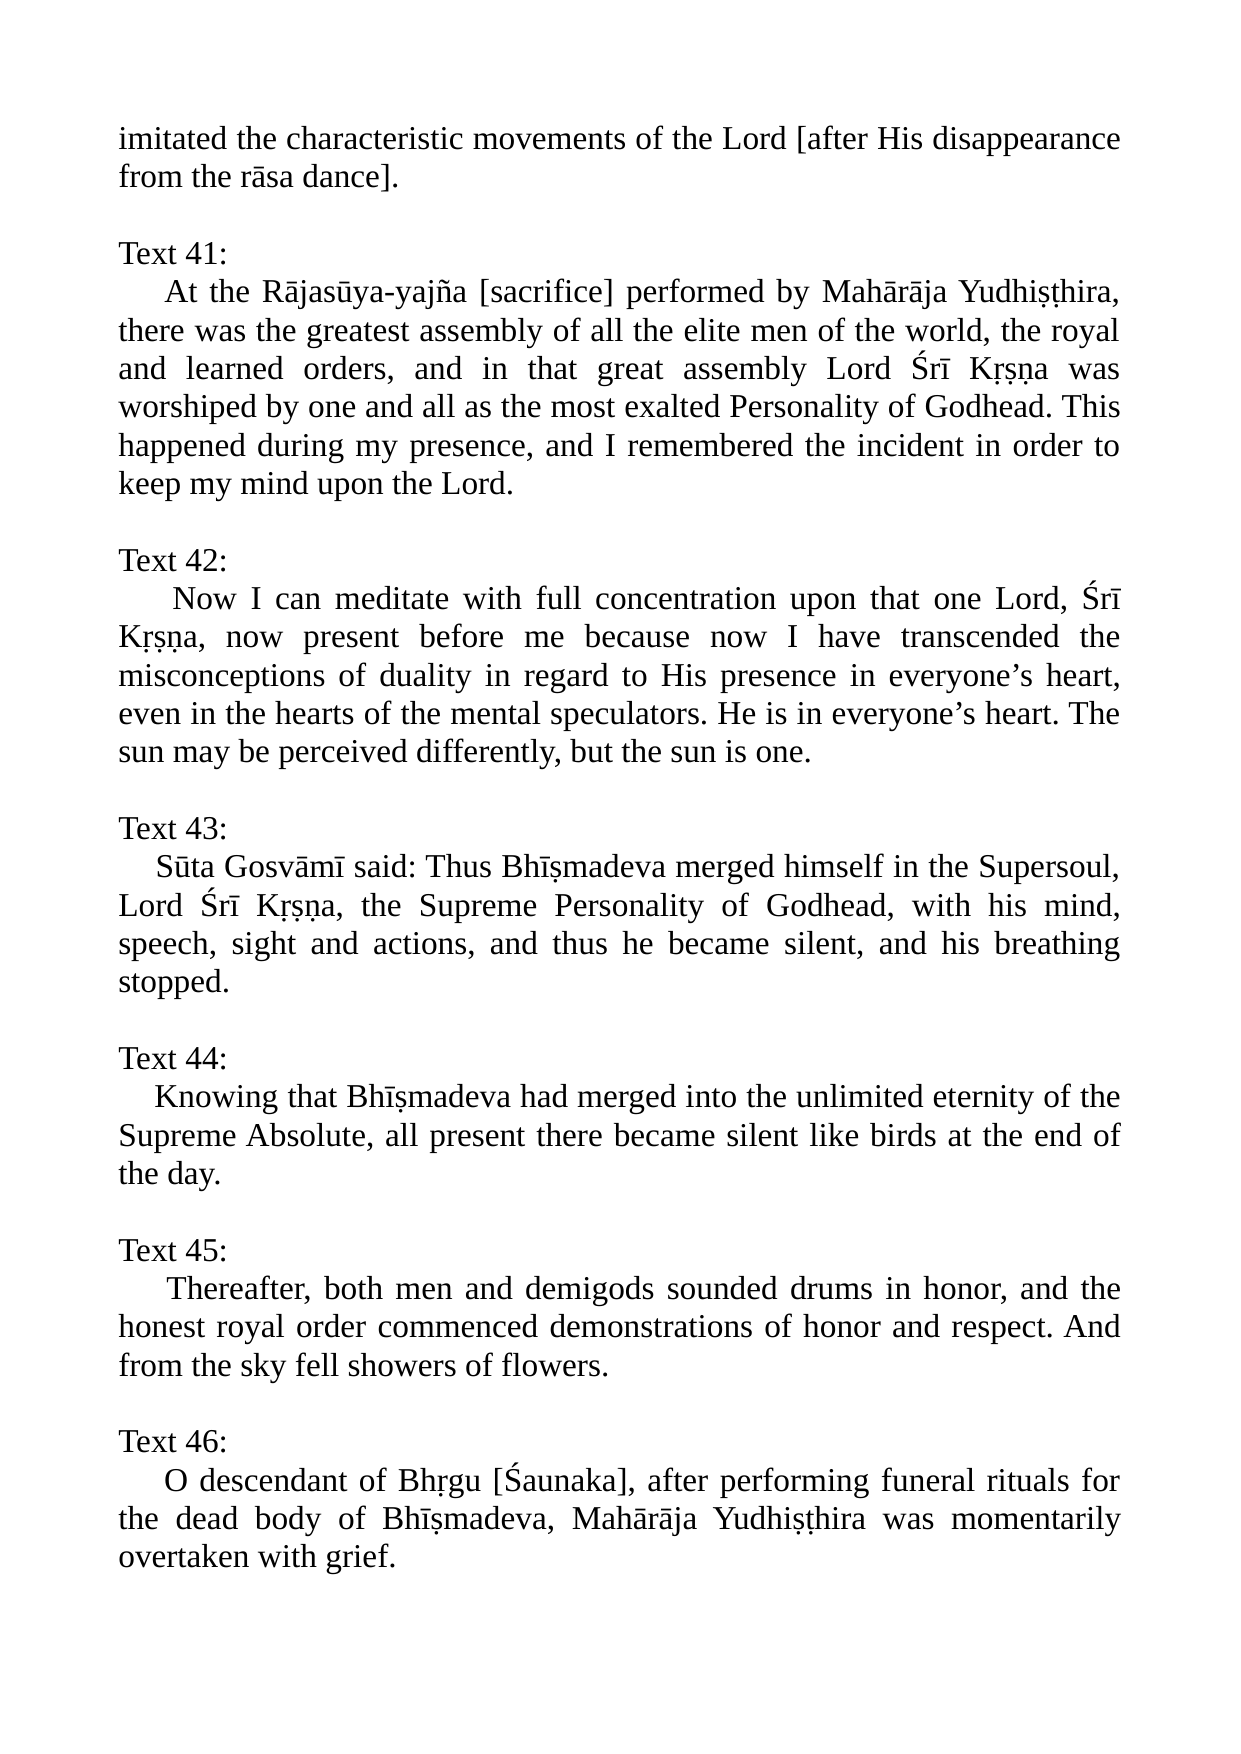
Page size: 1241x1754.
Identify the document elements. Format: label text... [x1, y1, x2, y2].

text imitated the characteristic movements of the Lord [after His disappearance from the rāsa dance]. [118, 118, 1122, 195]
text Text 43: [118, 808, 1122, 846]
text Text 46: [118, 1421, 1122, 1460]
text Now I can meditate with full concentration upon that one Lord, Śrī Kṛṣṇa, now present before me because now I have transcended the misconceptions of duality in regard to His presence in everyone’s heart, even in the hearts of the mental speculators. He is in everyone’s heart. The sun may be perceived differently, but the sun is one. [118, 578, 1122, 770]
text At the Rājasūya-yajña [sacrifice] performed by Mahārāja Yudhiṣṭhira, there was the greatest assembly of all the elite men of the world, the royal and learned orders, and in that great assembly Lord Śrī Kṛṣṇa was worshiped by one and all as the most exalted Personality of Godhead. This happened during my presence, and I remembered the incident in order to keep my mind upon the Lord. [118, 271, 1122, 501]
text Text 44: [118, 1038, 1122, 1076]
text Text 45: [118, 1230, 1122, 1268]
text O descendant of Bhṛgu [Śaunaka], after performing funeral rituals for the dead body of Bhīṣmadeva, Mahārāja Yudhiṣṭhira was momentarily overtaken with grief. [118, 1460, 1122, 1575]
text Thereafter, both men and demigods sounded drums in honor, and the honest royal order commenced demonstrations of honor and respect. And from the sky fell showers of flowers. [118, 1268, 1122, 1383]
text Text 42: [118, 540, 1122, 578]
text Knowing that Bhīṣmadeva had merged into the unlimited eternity of the Supreme Absolute, all present there became silent like birds at the end of the day. [118, 1076, 1122, 1191]
text Sūta Gosvāmī said: Thus Bhīṣmadeva merged himself in the Supersoul, Lord Śrī Kṛṣṇa, the Supreme Personality of Godhead, with his mind, speech, sight and actions, and thus he became silent, and his breathing stopped. [118, 846, 1122, 1000]
text Text 41: [118, 233, 1122, 271]
